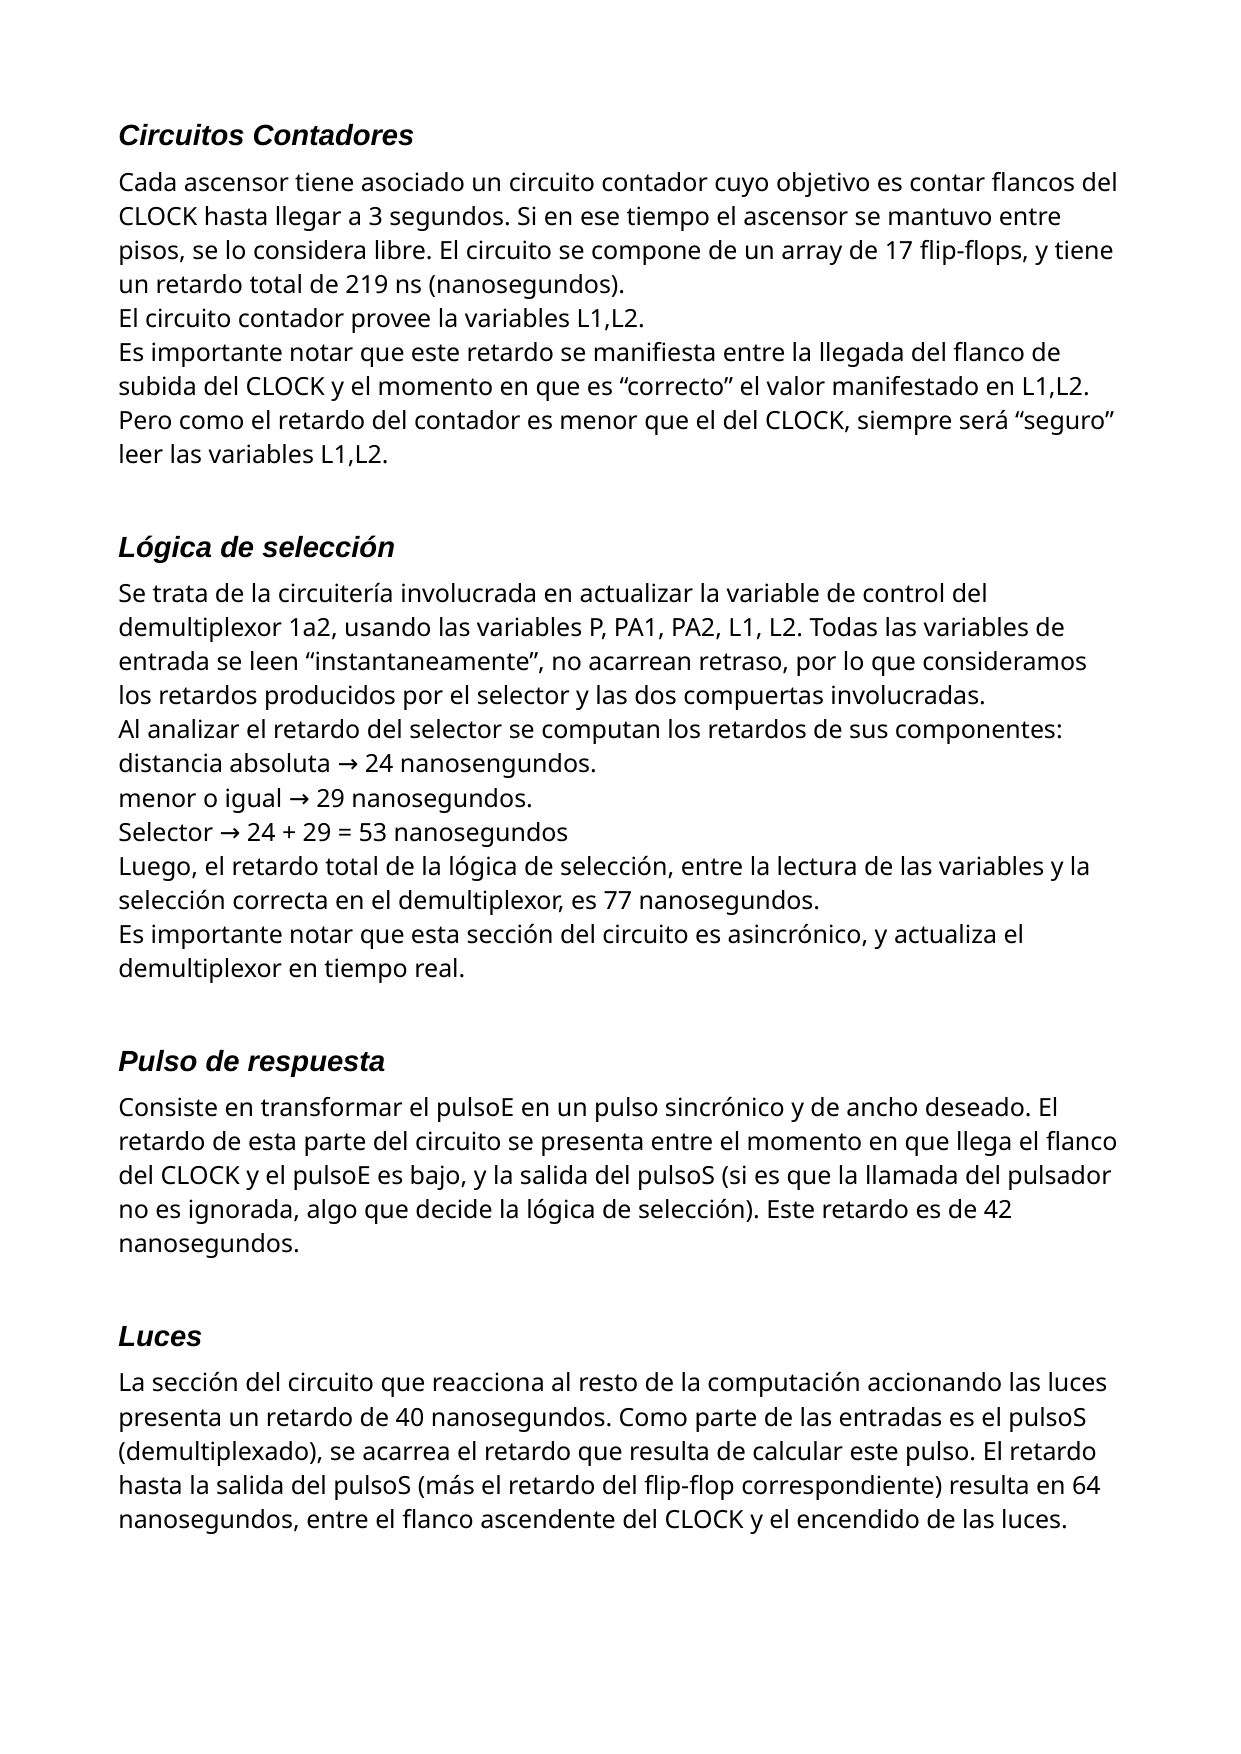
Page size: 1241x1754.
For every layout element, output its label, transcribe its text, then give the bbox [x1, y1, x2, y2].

text Se trata de la circuitería involucrada en actualizar la variable de control del demultiplexor 1a2, usando las variables P, PA1, PA2, L1, L2. Todas las variables de entrada se leen “instantaneamente”, no acarrean retraso, por lo que consideramos los retardos producidos por el selector y las dos compuertas involucradas. [118, 576, 1122, 712]
text menor o igual → 29 nanosegundos. [118, 780, 1122, 814]
text Es importante notar que esta sección del circuito es asincrónico, y actualiza el demultiplexor en tiempo real. [118, 916, 1122, 984]
text La sección del circuito que reacciona al resto de la computación accionando las luces presenta un retardo de 40 nanosegundos. Como parte de las entradas es el pulsoS (demultiplexado), se acarrea el retardo que resulta de calcular este pulso. El retardo hasta la salida del pulsoS (más el retardo del flip-flop correspondiente) resulta en 64 nanosegundos, entre el flanco ascendente del CLOCK y el encendido de las luces. [118, 1365, 1122, 1535]
text El circuito contador provee la variables L1,L2. [118, 300, 1122, 334]
text Consiste en transformar el pulsoE en un pulso sincrónico y de ancho deseado. El retardo de esta parte del circuito se presenta entre el momento en que llega el flanco del CLOCK y el pulsoE es bajo, y la salida del pulsoS (si es que la llamada del pulsador no es ignorada, algo que decide la lógica de selección). Este retardo es de 42 nanosegundos. [118, 1090, 1122, 1260]
text Al analizar el retardo del selector se computan los retardos de sus componentes: [118, 712, 1122, 746]
subtitle Circuitos Contadores [118, 118, 1122, 152]
subtitle Lógica de selección [118, 530, 1122, 563]
text Luego, el retardo total de la lógica de selección, entre la lectura de las variables y la selección correcta en el demultiplexor, es 77 nanosegundos. [118, 848, 1122, 916]
subtitle Pulso de respuesta [118, 1044, 1122, 1077]
subtitle Luces [118, 1319, 1122, 1353]
text Cada ascensor tiene asociado un circuito contador cuyo objetivo es contar flancos del CLOCK hasta llegar a 3 segundos. Si en ese tiempo el ascensor se mantuvo entre pisos, se lo considera libre. El circuito se compone de un array de 17 flip-flops, y tiene un retardo total de 219 ns (nanosegundos). [118, 164, 1122, 300]
text Selector → 24 + 29 = 53 nanosegundos [118, 814, 1122, 848]
text distancia absoluta → 24 nanosengundos. [118, 746, 1122, 780]
text Es importante notar que este retardo se manifiesta entre la llegada del flanco de subida del CLOCK y el momento en que es “correcto” el valor manifestado en L1,L2. Pero como el retardo del contador es menor que el del CLOCK, siempre será “seguro” leer las variables L1,L2. [118, 334, 1122, 471]
